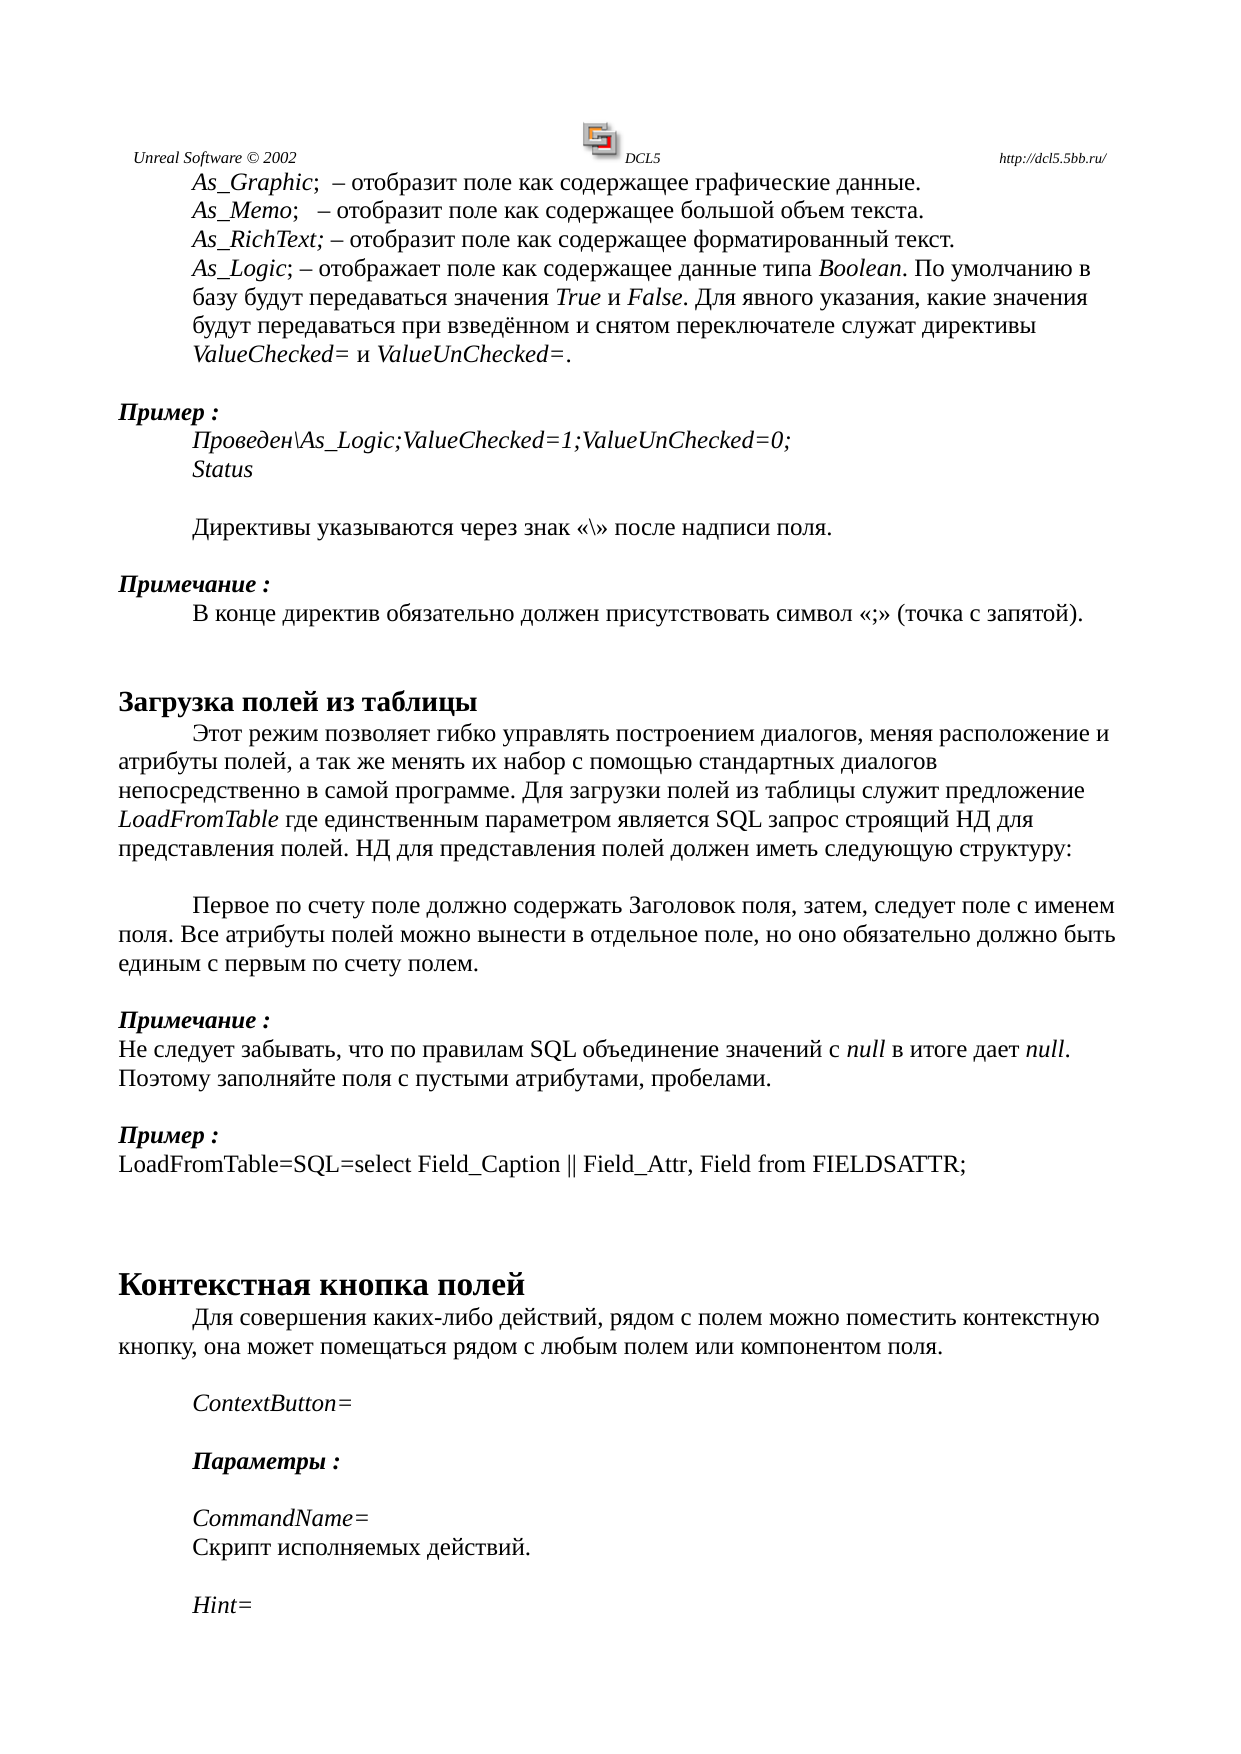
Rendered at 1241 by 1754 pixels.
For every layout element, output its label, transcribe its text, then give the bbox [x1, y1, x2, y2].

text Скрипт исполняемых действий. [118, 1532, 1122, 1561]
text Контекстная кнопка полей [118, 1264, 1122, 1302]
text Параметры : [118, 1446, 1122, 1475]
text ContextButton= [118, 1388, 1122, 1417]
text LoadFromTable=SQL=select Field_Caption || Field_Attr, Field from FIELDSATTR; [118, 1149, 1122, 1178]
text Status [118, 454, 1122, 483]
text Примечание : [118, 569, 1122, 598]
text Пример : [118, 1120, 1122, 1149]
text As_Memo; – отобразит поле как содержащее большой объем текста. [118, 195, 1122, 224]
text Не следует забывать, что по правилам SQL объединение значений с null в итоге дает null. Поэтому заполняйте поля с пустыми атрибутами, пробелами. [118, 1034, 1122, 1091]
text Загрузка полей из таблицы [118, 684, 1122, 718]
text Проведен\As_Logic;ValueChecked=1;ValueUnChecked=0; [118, 425, 1122, 454]
picture [579, 118, 625, 164]
text Для совершения каких-либо действий, рядом с полем можно поместить контекстную кнопку, она может помещаться рядом с любым полем или компонентом поля. [118, 1302, 1122, 1360]
text Hint= [118, 1590, 1122, 1618]
text Пример : [118, 397, 1122, 425]
text Примечание : [118, 1005, 1122, 1034]
text As_Logic; – отображает поле как содержащее данные типа Boolean. По умолчанию в базу будут передаваться значения True и False. Для явного указания, какие значения будут передаваться при взведённом и снятом переключателе служат директивы ValueChecked= и ValueUnChecked=. [118, 253, 1122, 368]
text As_RichText; – отобразит поле как содержащее форматированный текст. [118, 224, 1122, 253]
text Первое по счету поле должно содержать Заголовок поля, затем, следует поле с именем поля. Все атрибуты полей можно вынести в отдельное поле, но оно обязательно должно быть единым с первым по счету полем. [118, 890, 1122, 976]
text As_Graphic; – отобразит поле как содержащее графические данные. [118, 167, 1122, 195]
text В конце директив обязательно должен присутствовать символ «;» (точка с запятой). [118, 598, 1122, 627]
text Этот режим позволяет гибко управлять построением диалогов, меняя расположение и атрибуты полей, а так же менять их набор с помощью стандартных диалогов непосредственно в самой программе. Для загрузки полей из таблицы служит предложение LoadFromTable где единственным параметром является SQL запрос строящий НД для представления полей. НД для представления полей должен иметь следующую структуру: [118, 718, 1122, 861]
text Директивы указываются через знак «\» после надписи поля. [118, 512, 1122, 540]
text CommandName= [118, 1503, 1122, 1532]
